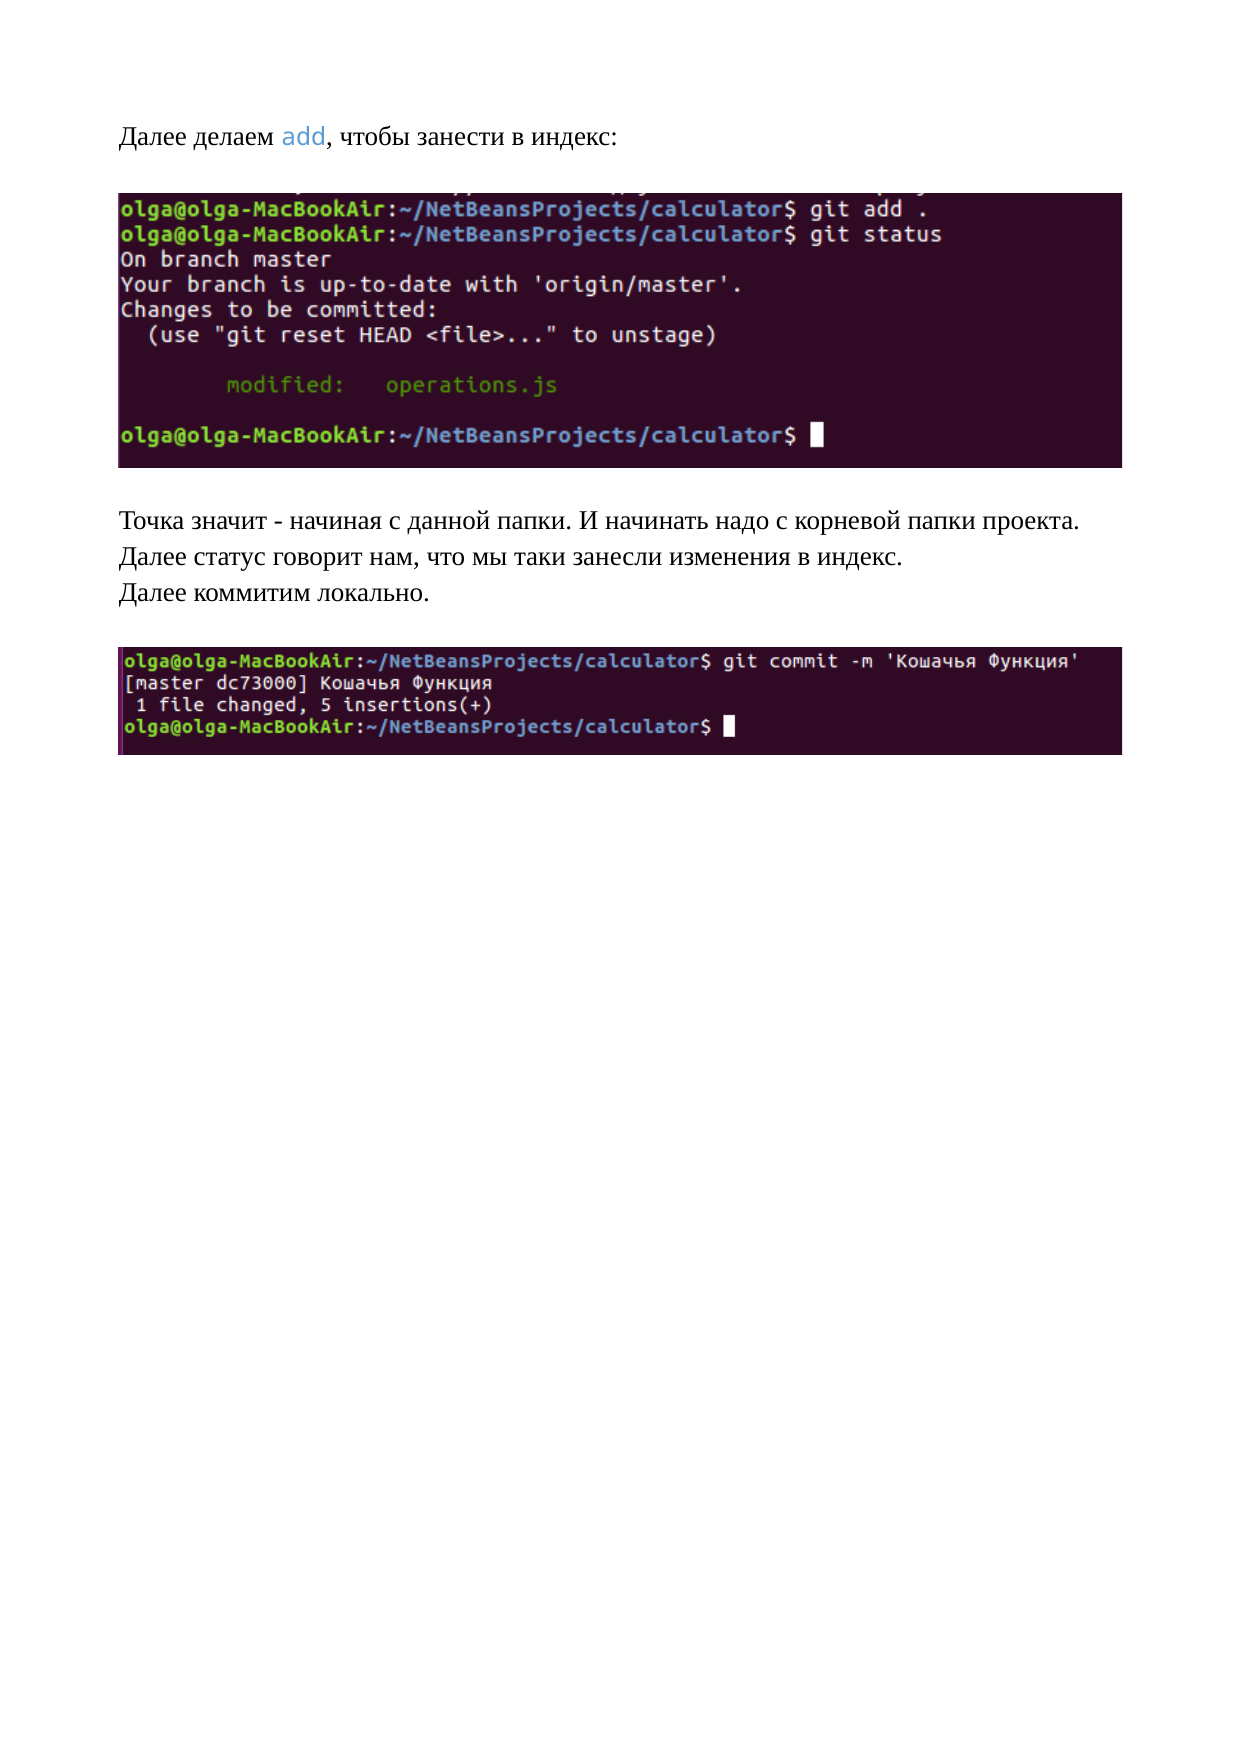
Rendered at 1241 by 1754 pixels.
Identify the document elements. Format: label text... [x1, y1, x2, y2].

text Далее делаем add, чтобы занести в индекс: [118, 118, 1122, 153]
text Далее коммитим локально. [118, 576, 1122, 607]
text Далее статус говорит нам, что мы таки занесли изменения в индекс. [118, 540, 1122, 571]
text Точка значит - начиная с данной папки. И начинать надо с корневой папки проекта. [118, 504, 1122, 536]
